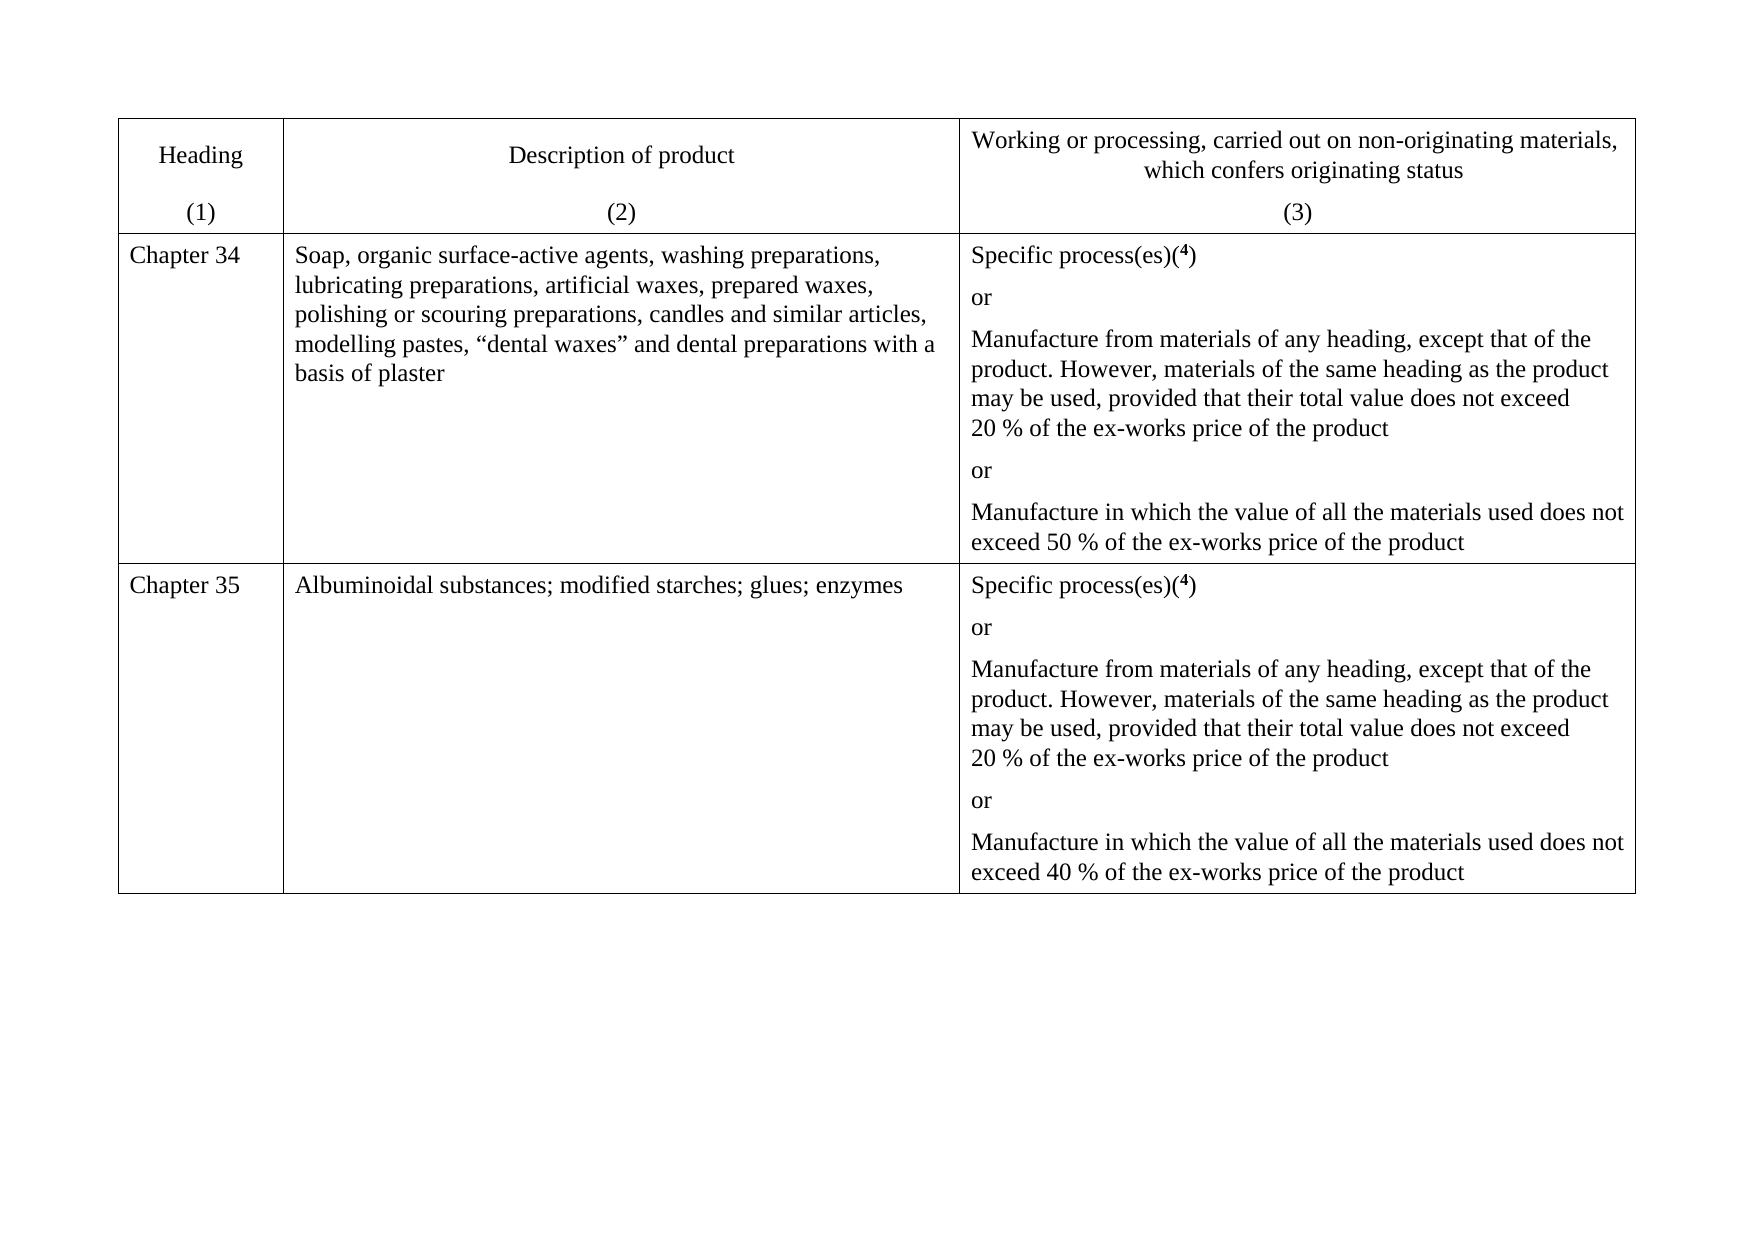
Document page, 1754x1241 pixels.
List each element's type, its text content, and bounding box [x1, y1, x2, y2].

table_header Working or processing, carried out on non‑originating materials, which confers originating status [960, 119, 1635, 191]
table_cell Chapter 35 [119, 564, 283, 892]
table_cell Chapter 34 [119, 234, 283, 563]
table_cell (3) [960, 191, 1635, 233]
table_cell Soap, organic surface-active agents, washing preparations, lubricating preparations, artificial waxes, prepared waxes, polishing or scouring preparations, candles and similar articles, modelling pastes, “dental waxes” and dental preparations with a basis of plaster [284, 234, 959, 563]
table_cell (1) [119, 191, 283, 233]
table_cell (2) [284, 191, 959, 233]
table_header Description of product [284, 119, 959, 191]
table_cell Specific process(es)(4) or Manufacture from materials of any heading, except that of the product. However, materials of the same heading as the product may be used, provided that their total value does not exceed 20 % of the ex-works price of the product or Manufacture in which the value of all the materials used does not exceed 40 % of the ex-works price of the product [960, 564, 1635, 892]
table_cell Specific process(es)(4) or Manufacture from materials of any heading, except that of the product. However, materials of the same heading as the product may be used, provided that their total value does not exceed 20 % of the ex-works price of the product or Manufacture in which the value of all the materials used does not exceed 50 % of the ex-works price of the product [960, 234, 1635, 563]
table_cell Albuminoidal substances; modified starches; glues; enzymes [284, 564, 959, 892]
table_header Heading [119, 119, 283, 191]
